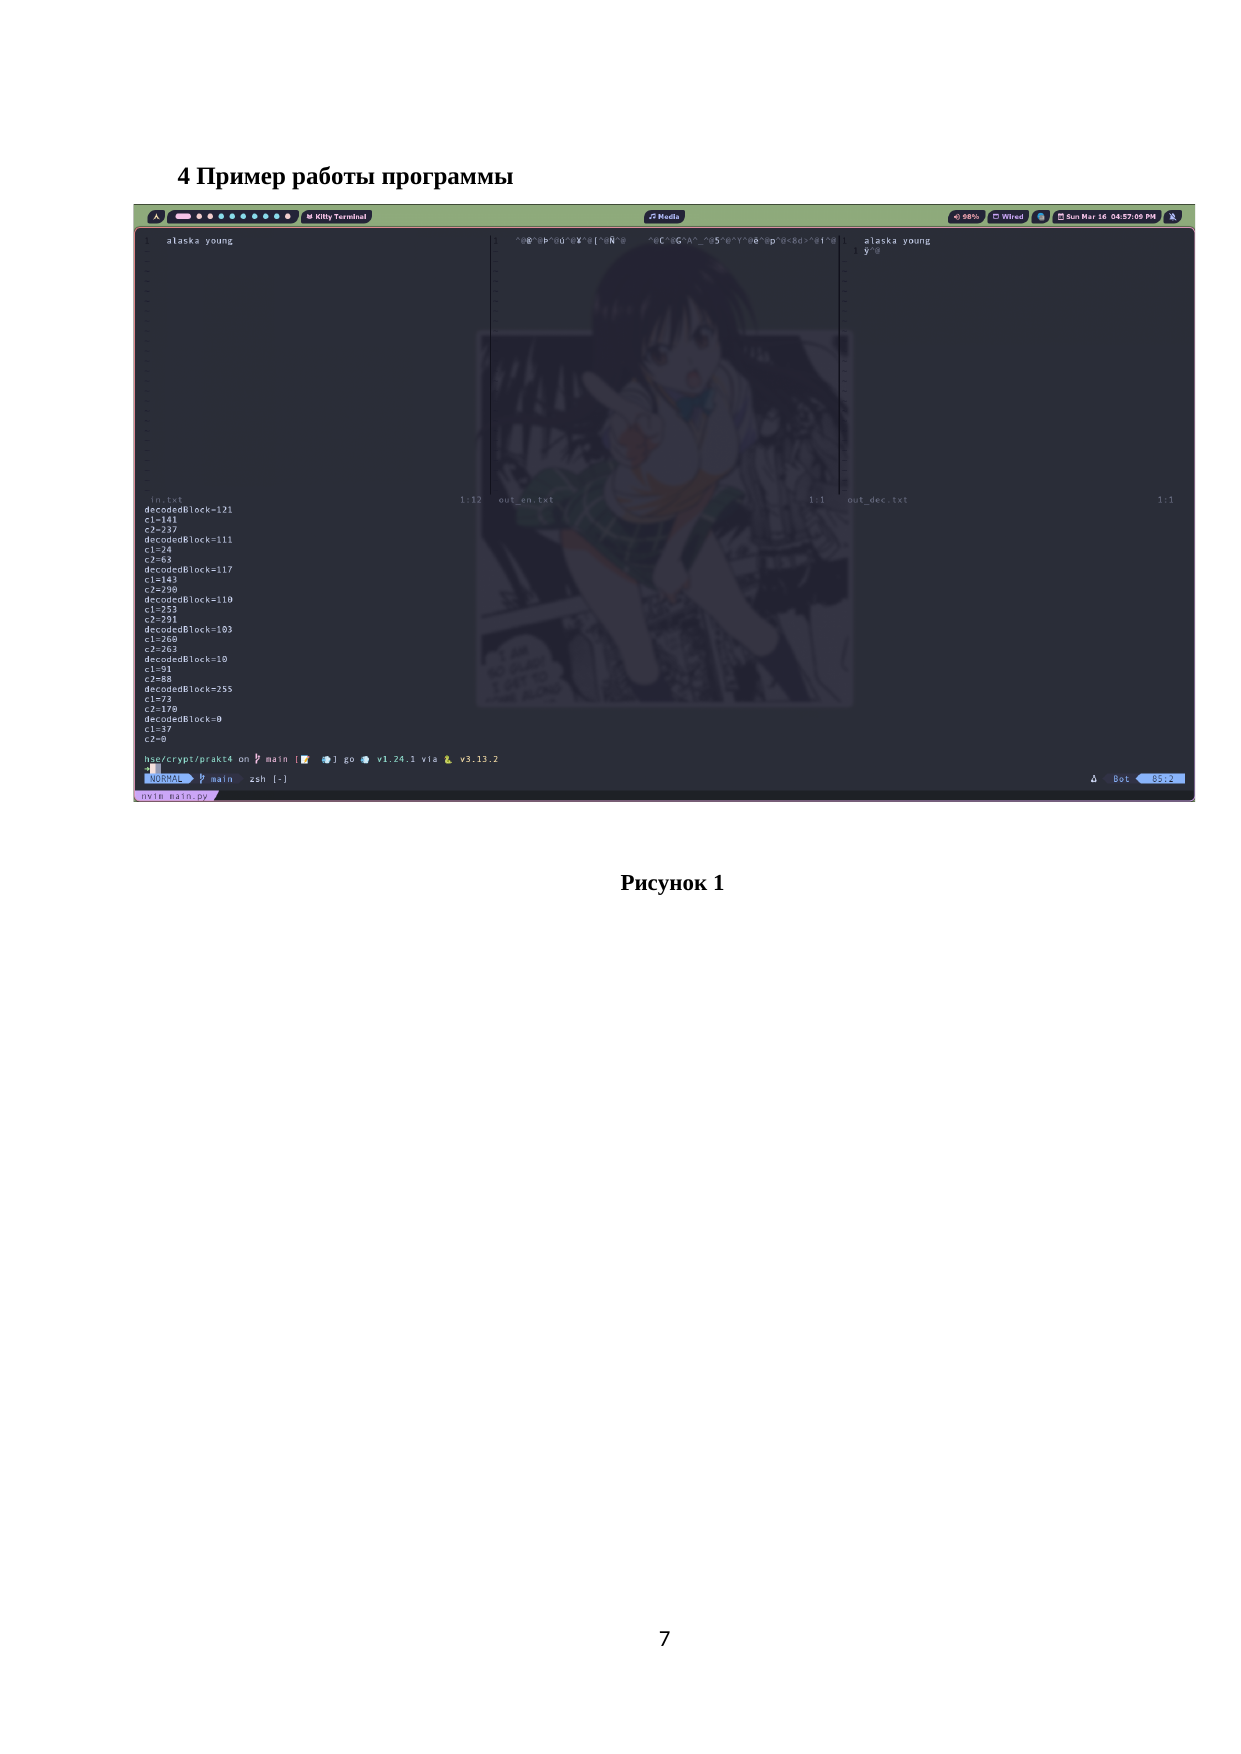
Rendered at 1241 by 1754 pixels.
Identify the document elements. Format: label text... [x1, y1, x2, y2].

subtitle Рисунок 1 [177, 868, 1152, 895]
picture [133, 204, 1196, 802]
subtitle 4 Пример работы программы [177, 161, 1152, 190]
